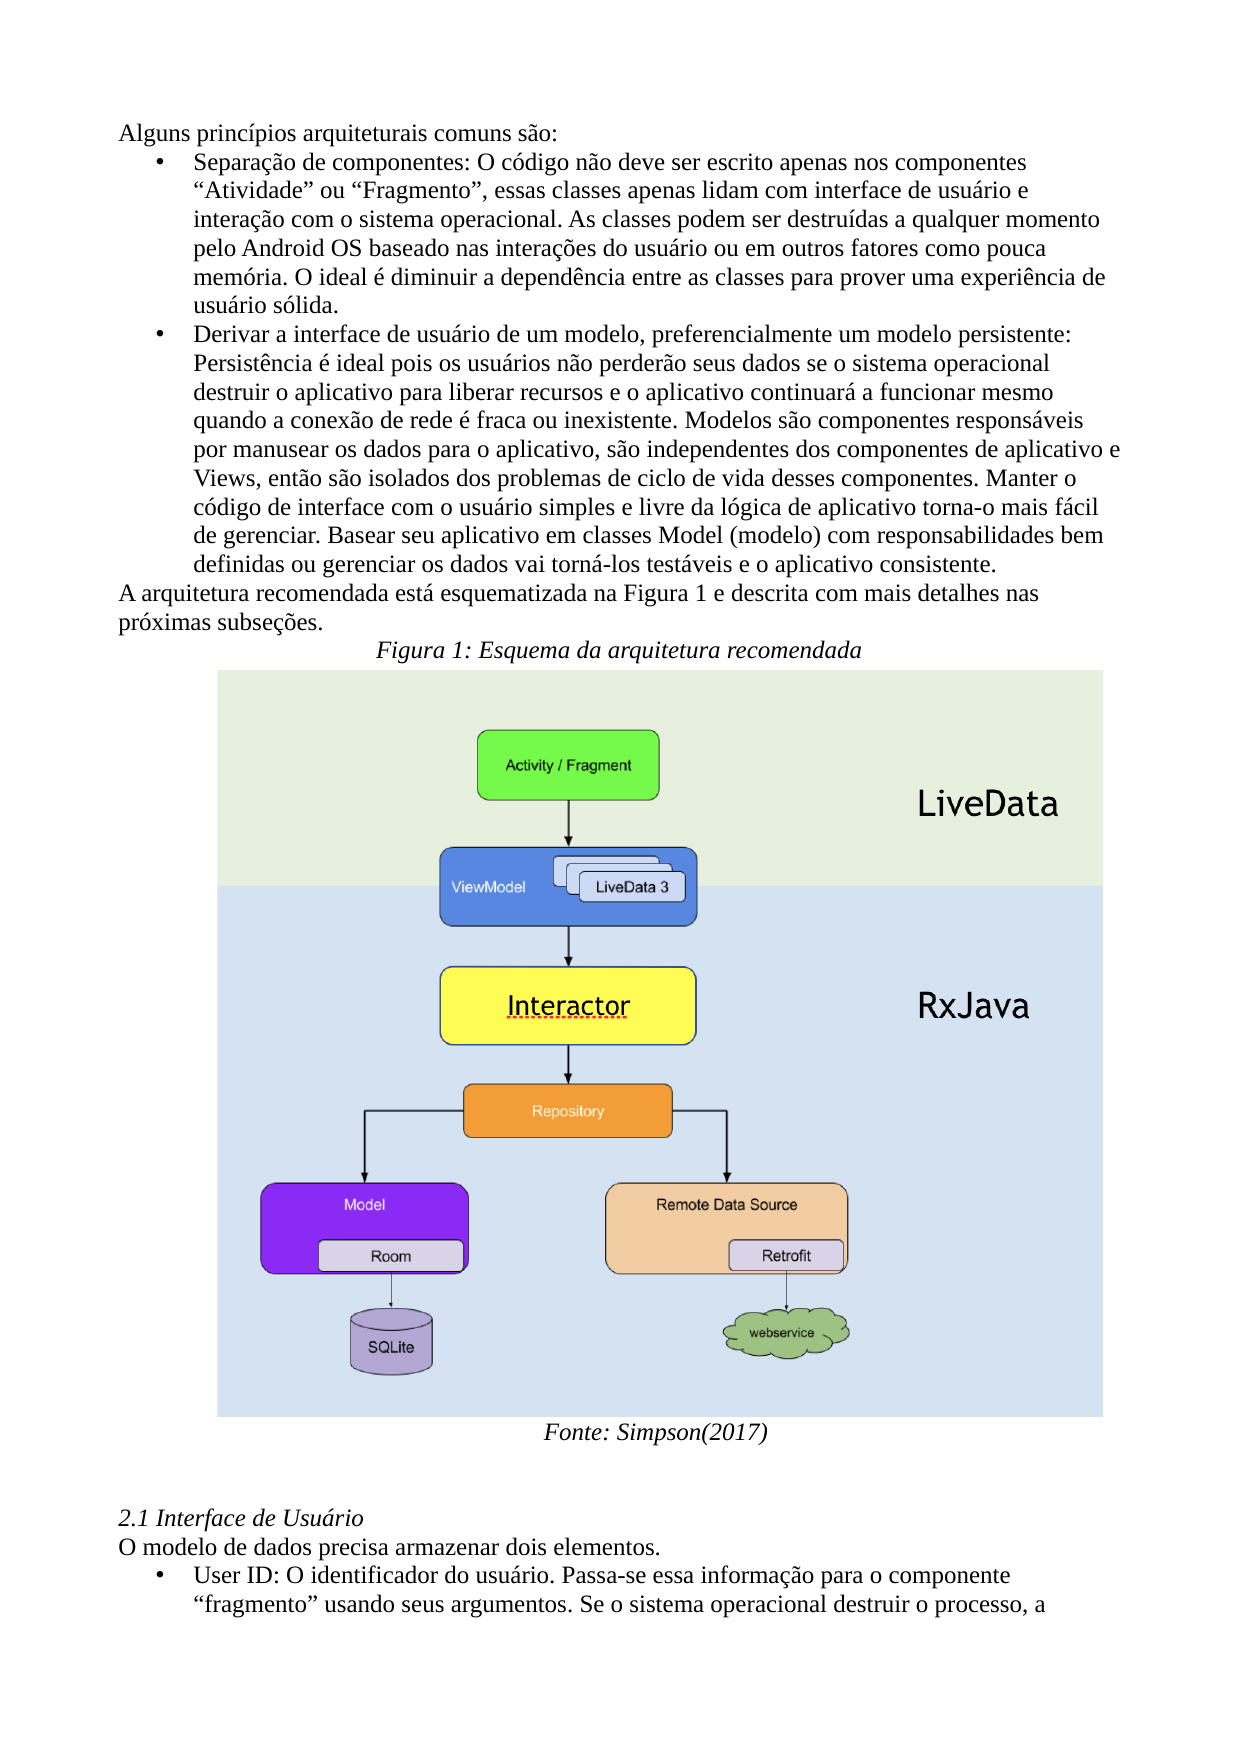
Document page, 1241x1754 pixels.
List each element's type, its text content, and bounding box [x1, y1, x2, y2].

list User ID: O identificador do usuário. Passa-se essa informação para o componente “fragmento” usando seus argumentos. Se o sistema operacional destruir o processo, a [156, 1560, 1122, 1618]
list Separação de componentes: O código não deve ser escrito apenas nos componentes “Atividade” ou “Fragmento”, essas classes apenas lidam com interface de usuário e interação com o sistema operacional. As classes podem ser destruídas a qualquer momento pelo Android OS baseado nas interações do usuário ou em outros fatores como pouca memória. O ideal é diminuir a dependência entre as classes para prover uma experiência de usuário sólida. [156, 147, 1122, 319]
text O modelo de dados precisa armazenar dois elementos. [118, 1532, 1122, 1560]
picture [217, 670, 1103, 1417]
text A arquitetura recomendada está esquematizada na Figura 1 e descrita com mais detalhes nas próximas subseções. [118, 578, 1122, 636]
list Derivar a interface de usuário de um modelo, preferencialmente um modelo persistente: Persistência é ideal pois os usuários não perderão seus dados se o sistema operacional destruir o aplicativo para liberar recursos e o aplicativo continuará a funcionar mesmo quando a conexão de rede é fraca ou inexistente. Modelos são componentes responsáveis por manusear os dados para o aplicativo, são independentes dos componentes de aplicativo e Views, então são isolados dos problemas de ciclo de vida desses componentes. Manter o código de interface com o usuário simples e livre da lógica de aplicativo torna-o mais fácil de gerenciar. Basear seu aplicativo em classes Model (modelo) com responsabilidades bem definidas ou gerenciar os dados vai torná-los testáveis e o aplicativo consistente. [156, 319, 1122, 578]
text Alguns princípios arquiteturais comuns são: [118, 118, 1122, 147]
text 2.1 Interface de Usuário [118, 1503, 1122, 1532]
text Fonte: Simpson(2017) [118, 664, 1122, 1445]
text Figura 1: Esquema da arquitetura recomendada [118, 636, 1122, 664]
